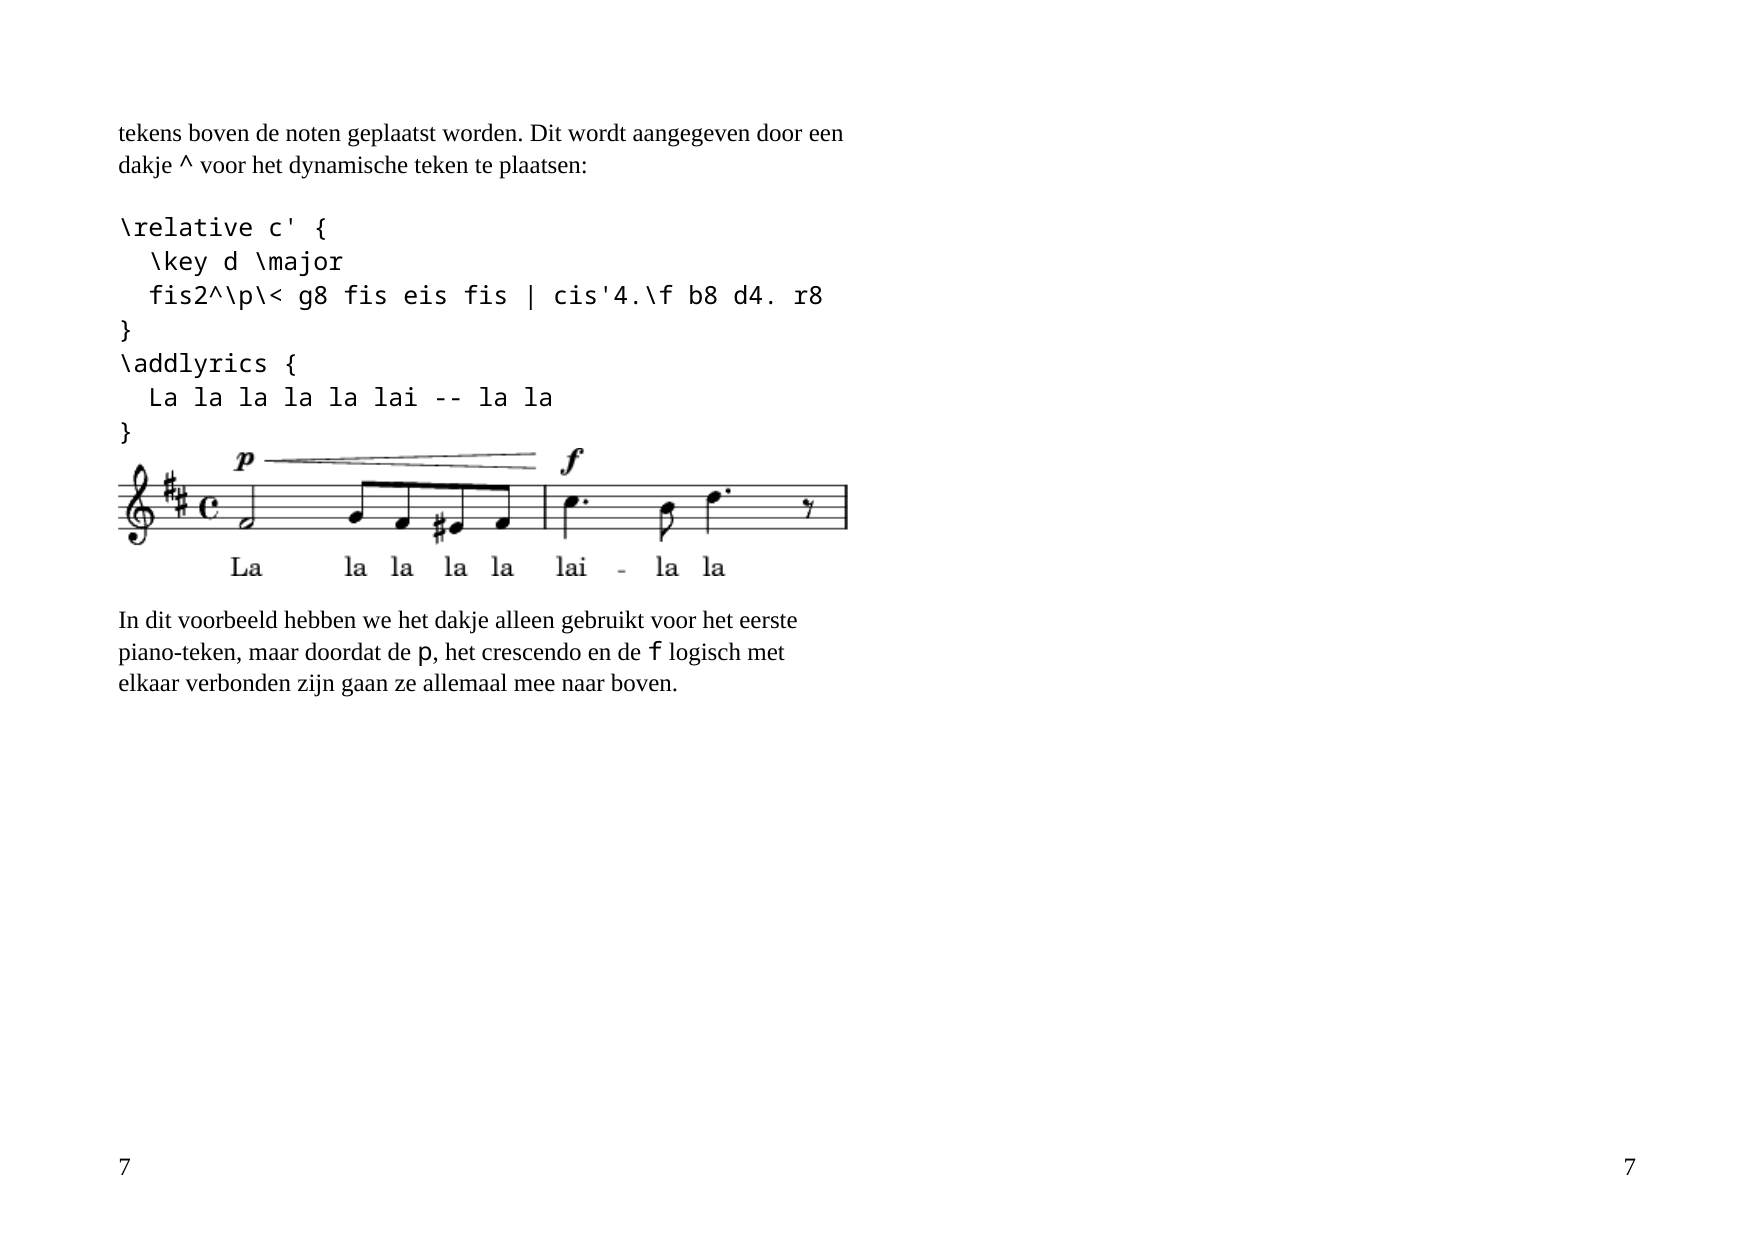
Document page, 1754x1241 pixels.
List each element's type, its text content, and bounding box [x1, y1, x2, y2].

text } [118, 414, 847, 448]
text \key d \major [118, 244, 847, 278]
text } [118, 312, 847, 346]
text \relative c' { [118, 210, 847, 244]
text In dit voorbeeld hebben we het dakje alleen gebruikt voor het eerste piano-teken, maar doordat de p, het crescendo en de f logisch met elkaar verbonden zijn gaan ze allemaal mee naar boven. [118, 605, 847, 696]
text \addlyrics { [118, 346, 847, 380]
text tekens boven de noten geplaatst worden. Dit wordt aangegeven door een dakje ^ voor het dynamische teken te plaatsen: [118, 118, 847, 181]
text La la la la la lai -- la la [118, 380, 847, 414]
text fis2^\p\< g8 fis eis fis | cis'4.\f b8 d4. r8 [118, 278, 847, 312]
picture [118, 448, 848, 576]
